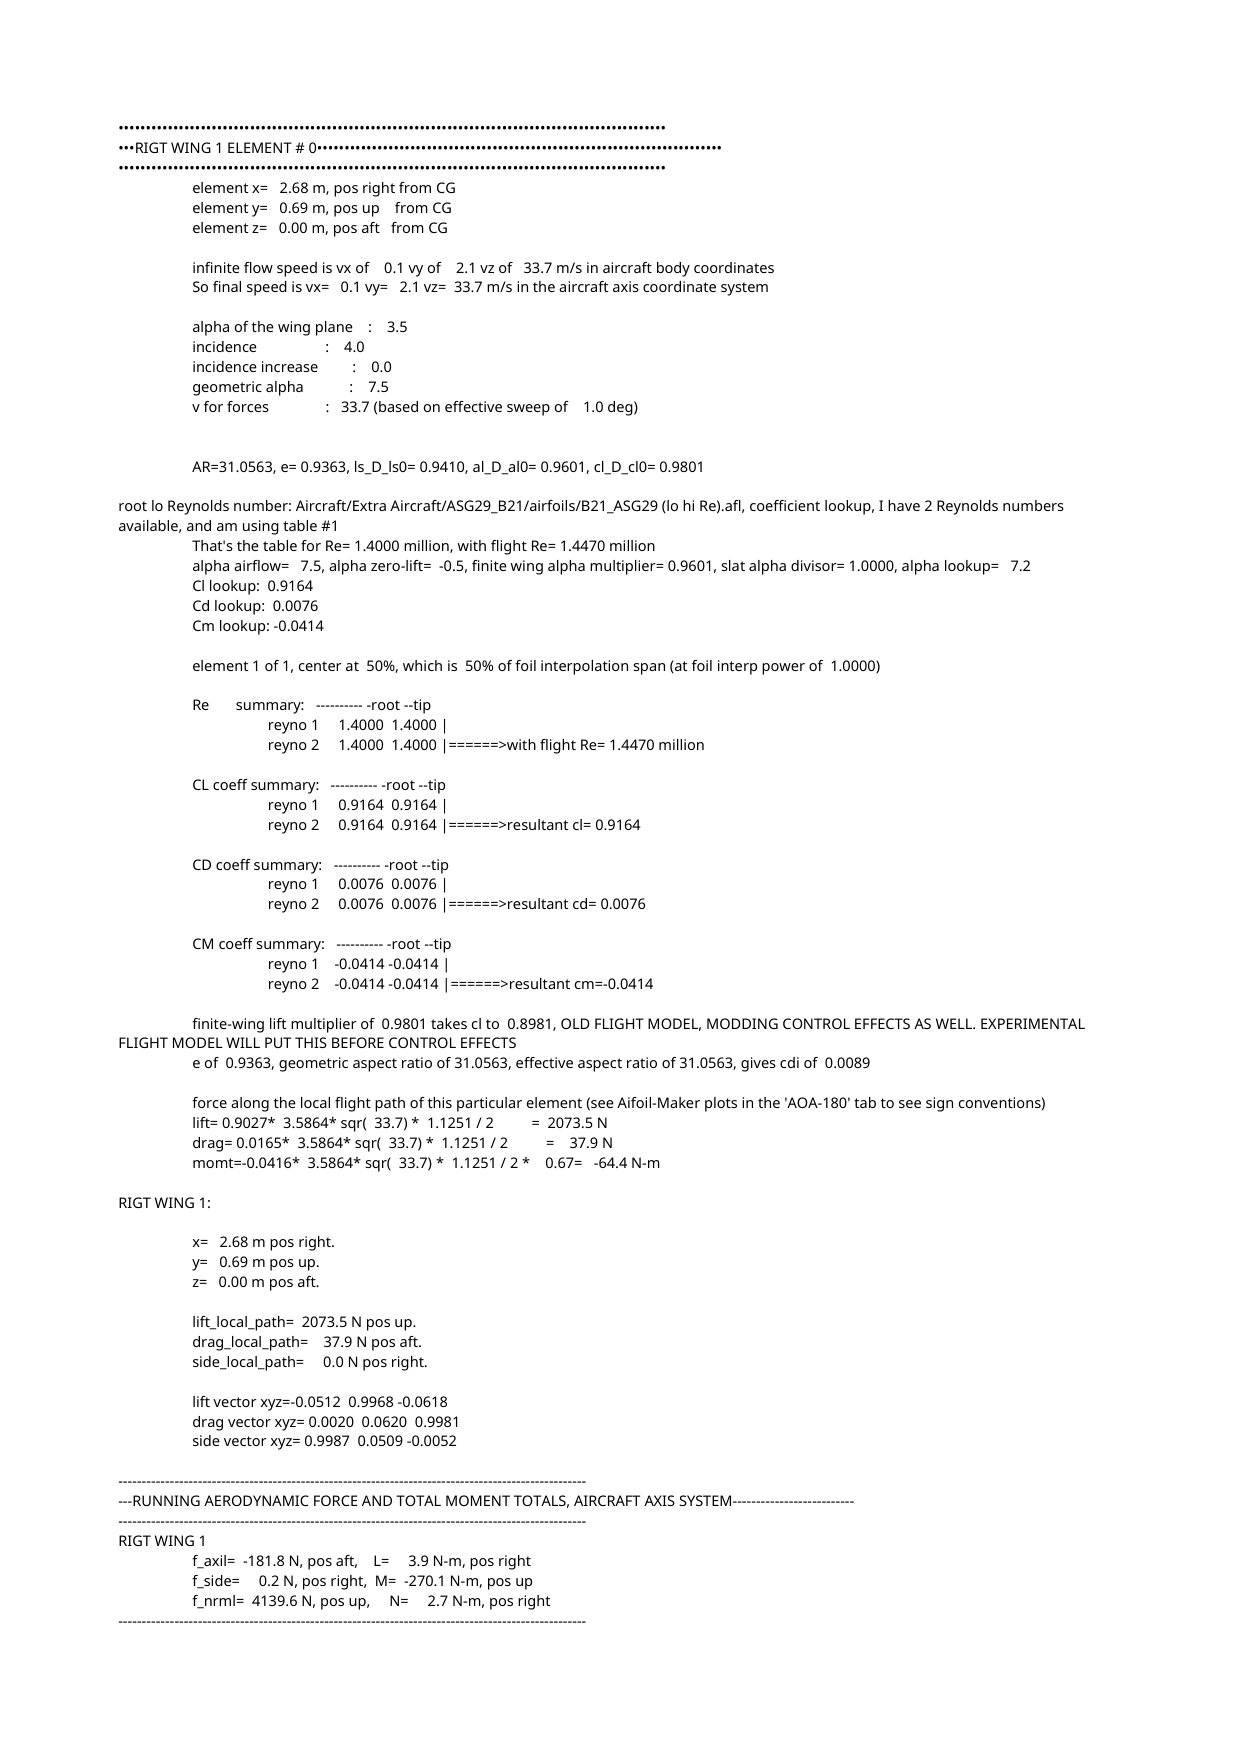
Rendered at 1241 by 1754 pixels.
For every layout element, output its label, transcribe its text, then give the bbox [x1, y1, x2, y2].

text •••••••••••••••••••••••••••••••••••••••••••••••••••••••••••••••••••••••••••••••••••••••••••••••••••• [118, 158, 1122, 178]
text So final speed is vx= 0.1 vy= 2.1 vz= 33.7 m/s in the aircraft axis coordinate system [118, 277, 1122, 297]
text Cl lookup: 0.9164 [118, 576, 1122, 596]
text side_local_path= 0.0 N pos right. [118, 1352, 1122, 1372]
text Re summary: ---------- -root --tip [118, 695, 1122, 715]
text AR=31.0563, e= 0.9363, ls_D_ls0= 0.9410, al_D_al0= 0.9601, cl_D_cl0= 0.9801 [118, 456, 1122, 476]
text x= 2.68 m pos right. [118, 1232, 1122, 1252]
text element 1 of 1, center at 50%, which is 50% of foil interpolation span (at foil interp power of 1.0000) [118, 655, 1122, 675]
text side vector xyz= 0.9987 0.0509 -0.0052 [118, 1431, 1122, 1451]
text lift_local_path= 2073.5 N pos up. [118, 1312, 1122, 1332]
text lift vector xyz=-0.0512 0.9968 -0.0618 [118, 1391, 1122, 1411]
text •••RIGT WING 1 ELEMENT # 0•••••••••••••••••••••••••••••••••••••••••••••••••••••••••••••••••••••••••• [118, 138, 1122, 158]
text element x= 2.68 m, pos right from CG [118, 178, 1122, 198]
text force along the local flight path of this particular element (see Aifoil-Maker plots in the 'AOA-180' tab to see sign conventions) [118, 1093, 1122, 1113]
text reyno 1 1.4000 1.4000 | [118, 715, 1122, 735]
text lift= 0.9027* 3.5864* sqr( 33.7) * 1.1251 / 2 = 2073.5 N [118, 1113, 1122, 1133]
text reyno 1 0.9164 0.9164 | [118, 794, 1122, 814]
text reyno 2 0.9164 0.9164 |======>resultant cl= 0.9164 [118, 814, 1122, 834]
text reyno 2 -0.0414 -0.0414 |======>resultant cm=-0.0414 [118, 974, 1122, 993]
text reyno 1 -0.0414 -0.0414 | [118, 954, 1122, 974]
text y= 0.69 m pos up. [118, 1252, 1122, 1272]
text drag vector xyz= 0.0020 0.0620 0.9981 [118, 1411, 1122, 1431]
text e of 0.9363, geometric aspect ratio of 31.0563, effective aspect ratio of 31.0563, gives cdi of 0.0089 [118, 1053, 1122, 1073]
text drag= 0.0165* 3.5864* sqr( 33.7) * 1.1251 / 2 = 37.9 N [118, 1133, 1122, 1153]
text element z= 0.00 m, pos aft from CG [118, 218, 1122, 237]
text RIGT WING 1 [118, 1531, 1122, 1551]
text infinite flow speed is vx of 0.1 vy of 2.1 vz of 33.7 m/s in aircraft body coordinates [118, 257, 1122, 277]
text alpha airflow= 7.5, alpha zero-lift= -0.5, finite wing alpha multiplier= 0.9601, slat alpha divisor= 1.0000, alpha lookup= 7.2 [118, 556, 1122, 576]
text finite-wing lift multiplier of 0.9801 takes cl to 0.8981, OLD FLIGHT MODEL, MODDING CONTROL EFFECTS AS WELL. EXPERIMENTAL FLIGHT MODEL WILL PUT THIS BEFORE CONTROL EFFECTS [118, 1013, 1122, 1053]
text f_side= 0.2 N, pos right, M= -270.1 N-m, pos up [118, 1571, 1122, 1590]
text drag_local_path= 37.9 N pos aft. [118, 1332, 1122, 1352]
text root lo Reynolds number: Aircraft/Extra Aircraft/ASG29_B21/airfoils/B21_ASG29 (lo hi Re).afl, coefficient lookup, I have 2 Reynolds numbers available, and am using table #1 [118, 496, 1122, 536]
text element y= 0.69 m, pos up from CG [118, 198, 1122, 218]
text ---RUNNING AERODYNAMIC FORCE AND TOTAL MOMENT TOTALS, AIRCRAFT AXIS SYSTEM-------------------------- [118, 1491, 1122, 1511]
text reyno 2 1.4000 1.4000 |======>with flight Re= 1.4470 million [118, 735, 1122, 755]
text alpha of the wing plane : 3.5 [118, 317, 1122, 337]
text RIGT WING 1: [118, 1192, 1122, 1212]
text momt=-0.0416* 3.5864* sqr( 33.7) * 1.1251 / 2 * 0.67= -64.4 N-m [118, 1153, 1122, 1173]
text v for forces : 33.7 (based on effective sweep of 1.0 deg) [118, 397, 1122, 417]
text z= 0.00 m pos aft. [118, 1272, 1122, 1292]
text incidence : 4.0 [118, 337, 1122, 357]
text ---------------------------------------------------------------------------------------------------- [118, 1471, 1122, 1491]
text ---------------------------------------------------------------------------------------------------- [118, 1511, 1122, 1531]
text Cm lookup: -0.0414 [118, 616, 1122, 635]
text CM coeff summary: ---------- -root --tip [118, 934, 1122, 954]
text incidence increase : 0.0 [118, 357, 1122, 377]
text That's the table for Re= 1.4000 million, with flight Re= 1.4470 million [118, 536, 1122, 556]
text f_nrml= 4139.6 N, pos up, N= 2.7 N-m, pos right [118, 1590, 1122, 1610]
text CD coeff summary: ---------- -root --tip [118, 854, 1122, 874]
text reyno 2 0.0076 0.0076 |======>resultant cd= 0.0076 [118, 894, 1122, 914]
text Cd lookup: 0.0076 [118, 596, 1122, 616]
text reyno 1 0.0076 0.0076 | [118, 874, 1122, 894]
text ---------------------------------------------------------------------------------------------------- [118, 1610, 1122, 1630]
text CL coeff summary: ---------- -root --tip [118, 775, 1122, 794]
text •••••••••••••••••••••••••••••••••••••••••••••••••••••••••••••••••••••••••••••••••••••••••••••••••••• [118, 118, 1122, 138]
text geometric alpha : 7.5 [118, 377, 1122, 397]
text f_axil= -181.8 N, pos aft, L= 3.9 N-m, pos right [118, 1551, 1122, 1571]
